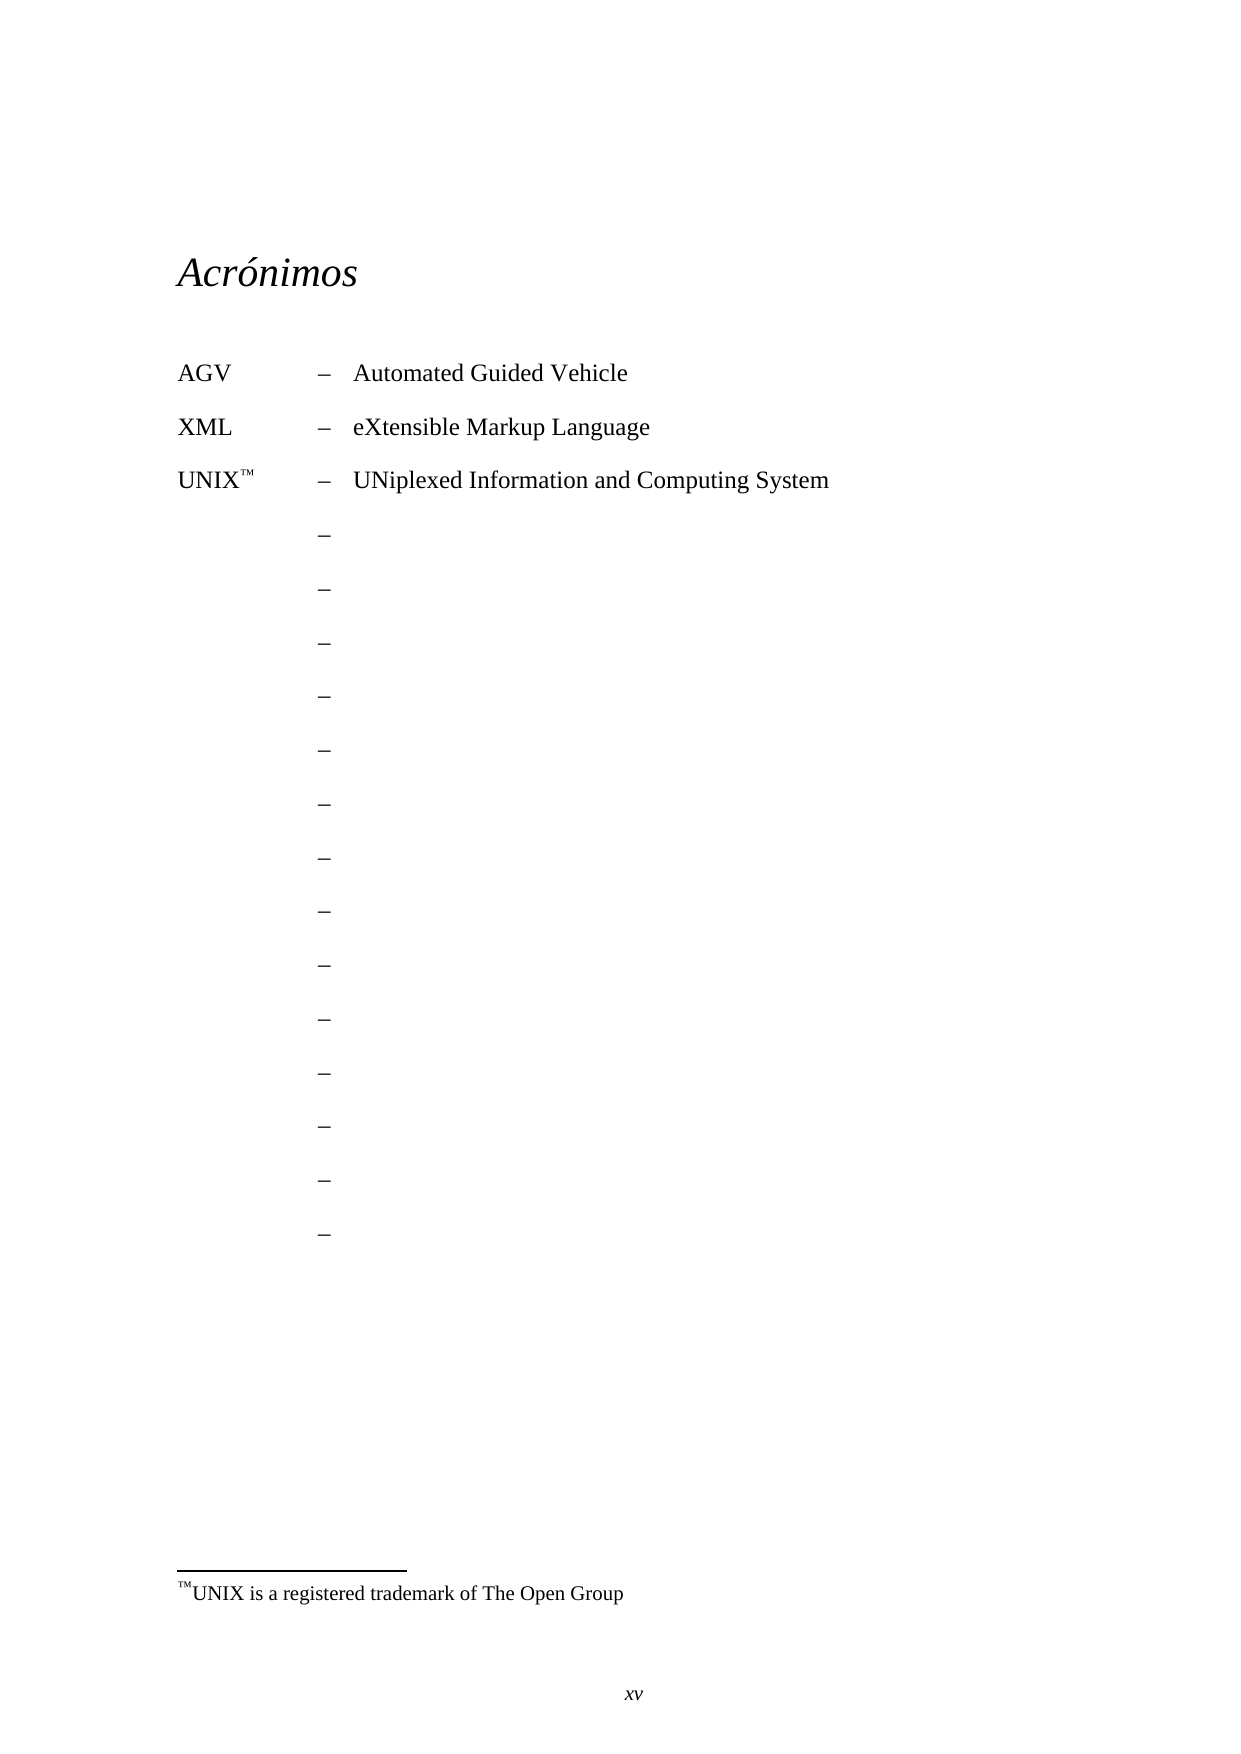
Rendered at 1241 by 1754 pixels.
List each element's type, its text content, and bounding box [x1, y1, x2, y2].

table_cell – [307, 1139, 342, 1193]
table_header Automated Guided Vehicle [342, 333, 933, 387]
table_cell – [307, 656, 342, 709]
table_cell XML [166, 387, 307, 441]
table_cell – [307, 817, 342, 871]
table_cell – [307, 871, 342, 924]
table_cell [342, 1086, 933, 1139]
table_cell [166, 1032, 307, 1086]
table_cell UNIX [166, 441, 307, 494]
table_cell [166, 1193, 307, 1247]
table_cell [342, 1032, 933, 1086]
table_cell [342, 817, 933, 871]
table_cell – [307, 1193, 342, 1247]
table_cell [166, 548, 307, 602]
table_cell – [307, 978, 342, 1032]
table_cell [342, 763, 933, 817]
table_cell [166, 817, 307, 871]
table_cell – [307, 709, 342, 763]
table_header AGV [166, 333, 307, 387]
table_cell – [307, 763, 342, 817]
table_cell [342, 494, 933, 548]
table_cell [342, 871, 933, 924]
table_cell – [307, 387, 342, 441]
table_cell [166, 602, 307, 656]
table_cell [166, 763, 307, 817]
table_cell [166, 924, 307, 978]
table_cell – [307, 1086, 342, 1139]
text Acrónimos [177, 248, 1092, 296]
table_cell [342, 1139, 933, 1193]
table_cell [166, 709, 307, 763]
table_cell [342, 1193, 933, 1247]
table_cell UNiplexed Information and Computing System [342, 441, 933, 494]
table_cell – [307, 548, 342, 602]
table_cell – [307, 494, 342, 548]
table_cell [342, 709, 933, 763]
table_cell [342, 602, 933, 656]
table_cell [166, 871, 307, 924]
table_cell [166, 978, 307, 1032]
table_cell [166, 656, 307, 709]
table_cell – [307, 602, 342, 656]
table_cell – [307, 924, 342, 978]
table_cell [166, 1086, 307, 1139]
table_cell – [307, 1032, 342, 1086]
table_cell [342, 924, 933, 978]
table_cell eXtensible Markup Language [342, 387, 933, 441]
table_header – [307, 333, 342, 387]
table_cell [166, 1139, 307, 1193]
table_cell [166, 494, 307, 548]
table_cell [342, 548, 933, 602]
table_cell – [307, 441, 342, 494]
table_cell [342, 978, 933, 1032]
table_cell [342, 656, 933, 709]
